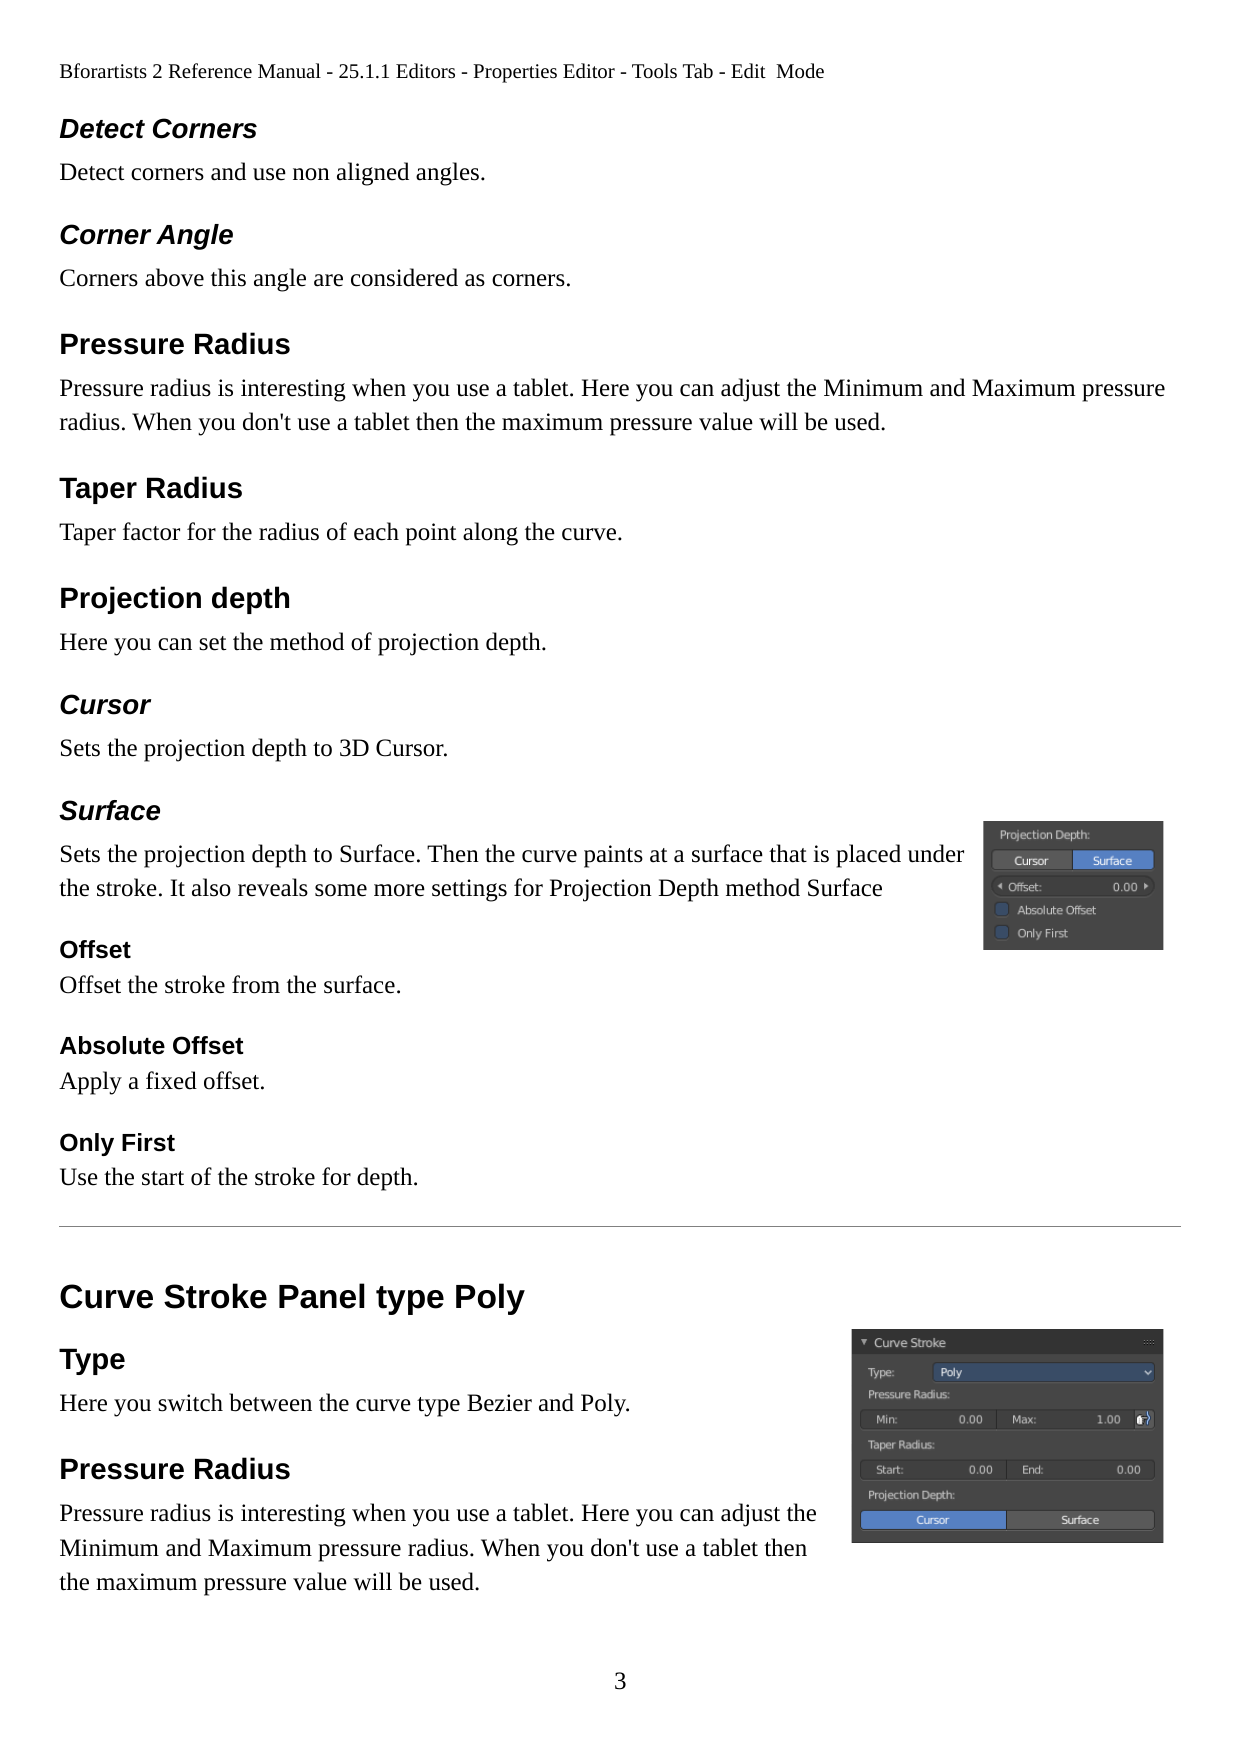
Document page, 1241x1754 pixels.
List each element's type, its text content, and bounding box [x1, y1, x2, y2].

text Here you switch between the curve type Bezier and Poly. [59, 1388, 851, 1417]
text Sets the projection depth to Surface. Then the curve paints at a surface that is placed under the stroke. It also reveals some more settings for Projection Depth method Surface [59, 839, 983, 902]
subtitle Projection depth [59, 581, 1181, 614]
subtitle Absolute Offset [59, 1031, 1181, 1060]
subtitle [1164, 1452, 1181, 1486]
subtitle [1164, 1342, 1181, 1376]
subtitle Type [59, 1342, 851, 1376]
text Offset the stroke from the surface. [59, 970, 1181, 998]
text Pressure radius is interesting when you use a tablet. Here you can adjust the Minimum and Maximum pressure radius. When you don't use a tablet then the maximum pressure value will be used. [59, 373, 1181, 436]
text Corners above this angle are considered as corners. [59, 263, 1181, 292]
subtitle Taper Radius [59, 471, 1181, 505]
text Pressure radius is interesting when you use a tablet. Here you can adjust the Minimum and Maximum pressure radius. When you don't use a tablet then the maximum pressure value will be used. [59, 1498, 1181, 1596]
subtitle Pressure Radius [59, 1452, 851, 1486]
text Taper factor for the radius of each point along the curve. [59, 517, 1181, 546]
text Use the start of the stroke for depth. [59, 1162, 1181, 1191]
text Detect corners and use non aligned angles. [59, 157, 1181, 186]
subtitle Surface [59, 794, 1181, 826]
subtitle Detect Corners [59, 113, 1181, 144]
subtitle Curve Stroke Panel type Poly [59, 1277, 1181, 1315]
text Apply a fixed offset. [59, 1066, 1181, 1095]
subtitle Offset [59, 935, 1181, 963]
picture [983, 821, 1164, 950]
subtitle Pressure Radius [59, 327, 1181, 360]
text Here you can set the method of projection depth. [59, 627, 1181, 656]
picture [851, 1329, 1164, 1543]
subtitle Only First [59, 1128, 1181, 1156]
subtitle Cursor [59, 689, 1181, 721]
subtitle Corner Angle [59, 218, 1181, 250]
text Sets the projection depth to 3D Cursor. [59, 733, 1181, 762]
